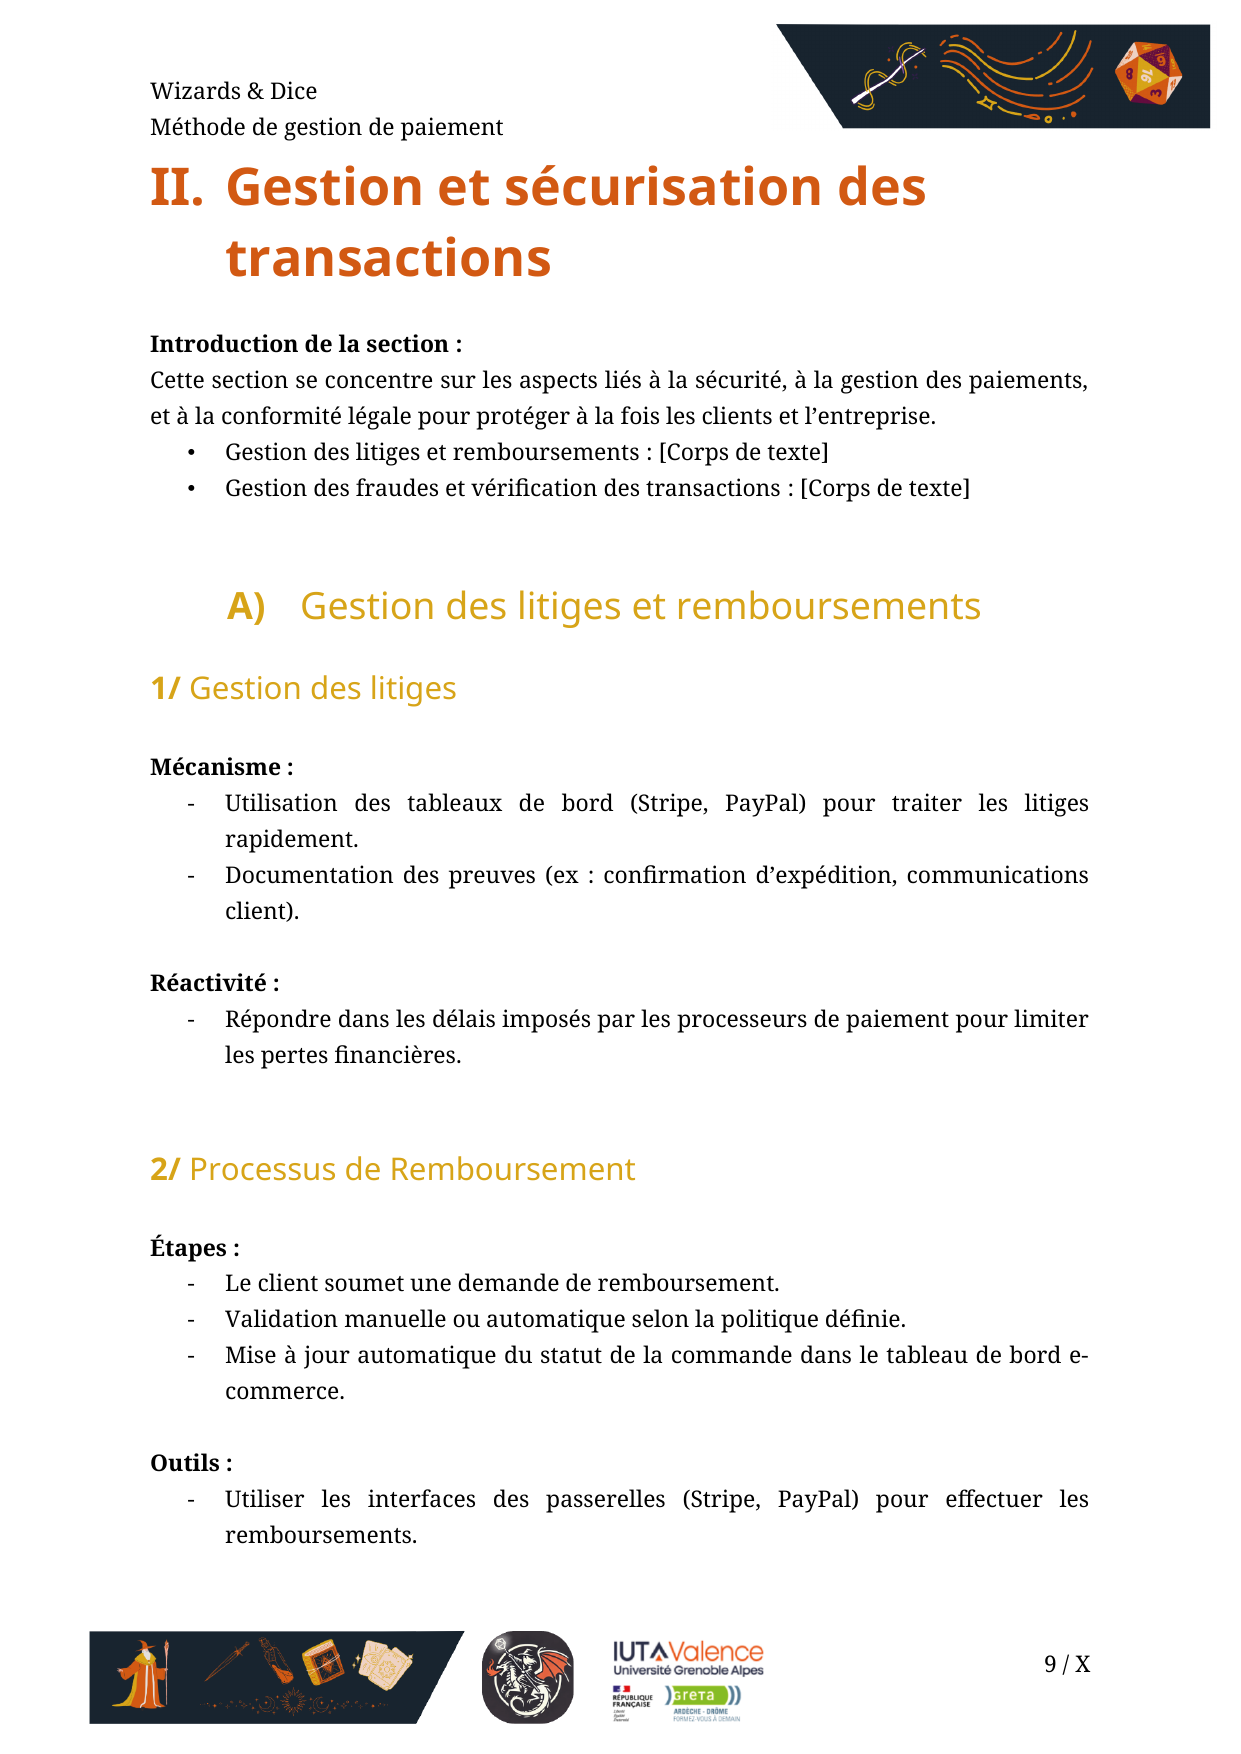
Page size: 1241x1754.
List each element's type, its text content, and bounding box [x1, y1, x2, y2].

subtitle Gestion des litiges [150, 666, 1090, 709]
list Répondre dans les délais imposés par les processeurs de paiement pour limiter les pertes financières. [187, 1003, 1090, 1070]
list Utilisation des tableaux de bord (Stripe, PayPal) pour traiter les litiges rapidement. [187, 787, 1090, 854]
text Cette section se concentre sur les aspects liés à la sécurité, à la gestion des paiements, et à la conformité légale pour protéger à la fois les clients et l’entreprise. [150, 364, 1090, 431]
list Utiliser les interfaces des passerelles (Stripe, PayPal) pour effectuer les remboursements. [187, 1483, 1090, 1550]
list Gestion des fraudes et vérification des transactions : [Corps de texte] [187, 472, 1090, 503]
text Étapes : [150, 1231, 1090, 1263]
list Mise à jour automatique du statut de la commande dans le tableau de bord e-commerce. [187, 1339, 1090, 1406]
list Gestion des litiges et remboursements : [Corps de texte] [187, 436, 1090, 467]
subtitle Gestion et sécurisation des transactions [150, 150, 1090, 292]
subtitle Gestion des litiges et remboursements [227, 579, 1090, 630]
list Validation manuelle ou automatique selon la politique définie. [187, 1303, 1090, 1334]
picture [81, 1620, 788, 1733]
picture [771, 21, 1218, 131]
subtitle Processus de Remboursement [150, 1147, 1090, 1189]
text Mécanisme : [150, 751, 1090, 782]
text Introduction de la section : [150, 328, 1090, 359]
text Outils : [150, 1447, 1090, 1478]
list Documentation des preuves (ex : confirmation d’expédition, communications client). [187, 859, 1090, 926]
text Réactivité : [150, 967, 1090, 998]
list Le client soumet une demande de remboursement. [187, 1267, 1090, 1299]
